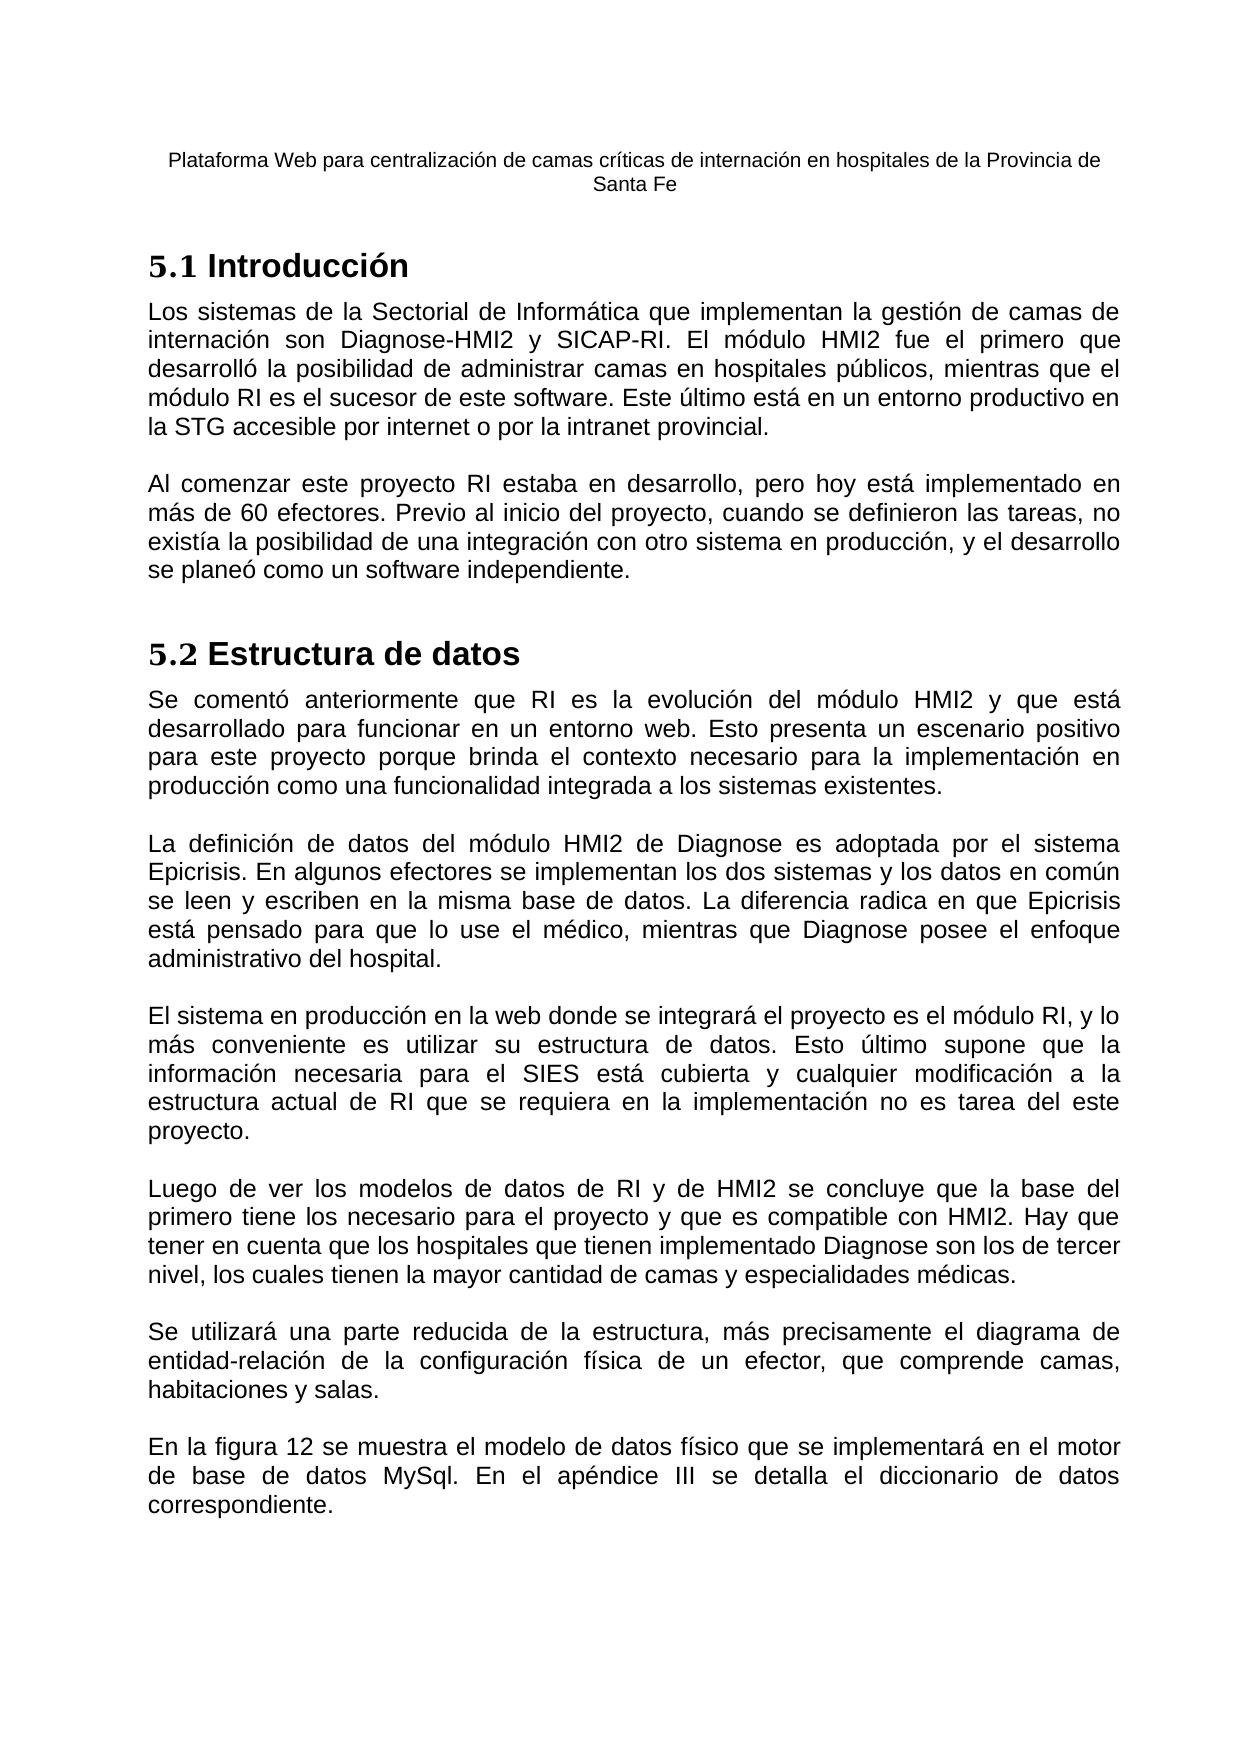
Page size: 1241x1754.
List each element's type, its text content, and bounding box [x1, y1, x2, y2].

text Al comenzar este proyecto RI estaba en desarrollo, pero hoy está implementado en más de 60 efectores. Previo al inicio del proyecto, cuando se definieron las tareas, no existía la posibilidad de una integración con otro sistema en producción, y el desarrollo se planeó como un software independiente. [148, 469, 1122, 584]
text La definición de datos del módulo HMI2 de Diagnose es adoptada por el sistema Epicrisis. En algunos efectores se implementan los dos sistemas y los datos en común se leen y escriben en la misma base de datos. La diferencia radica en que Epicrisis está pensado para que lo use el médico, mientras que Diagnose posee el enfoque administrativo del hospital. [148, 828, 1122, 972]
text Se utilizará una parte reducida de la estructura, más precisamente el diagrama de entidad-relación de la configuración física de un efector, que comprende camas, habitaciones y salas. [148, 1317, 1122, 1403]
text Se comentó anteriormente que RI es la evolución del módulo HMI2 y que está desarrollado para funcionar en un entorno web. Esto presenta un escenario positivo para este proyecto porque brinda el contexto necesario para la implementación en producción como una funcionalidad integrada a los sistemas existentes. [148, 685, 1122, 800]
text En la figura 12 se muestra el modelo de datos físico que se implementará en el motor de base de datos MySql. En el apéndice III se detalla el diccionario de datos correspondiente. [148, 1432, 1122, 1518]
subtitle 5.1 Introducción [148, 246, 1122, 284]
text Los sistemas de la Sectorial de Informática que implementan la gestión de camas de internación son Diagnose-HMI2 y SICAP-RI. El módulo HMI2 fue el primero que desarrolló la posibilidad de administrar camas en hospitales públicos, mientras que el módulo RI es el sucesor de este software. Este último está en un entorno productivo en la STG accesible por internet o por la intranet provincial. [148, 297, 1122, 441]
subtitle 5.2 Estructura de datos [148, 634, 1122, 672]
text Luego de ver los modelos de datos de RI y de HMI2 se concluye que la base del primero tiene los necesario para el proyecto y que es compatible con HMI2. Hay que tener en cuenta que los hospitales que tienen implementado Diagnose son los de tercer nivel, los cuales tienen la mayor cantidad de camas y especialidades médicas. [148, 1173, 1122, 1288]
text El sistema en producción en la web donde se integrará el proyecto es el módulo RI, y lo más conveniente es utilizar su estructura de datos. Esto último supone que la información necesaria para el SIES está cubierta y cualquier modificación a la estructura actual de RI que se requiera en la implementación no es tarea del este proyecto. [148, 1001, 1122, 1145]
